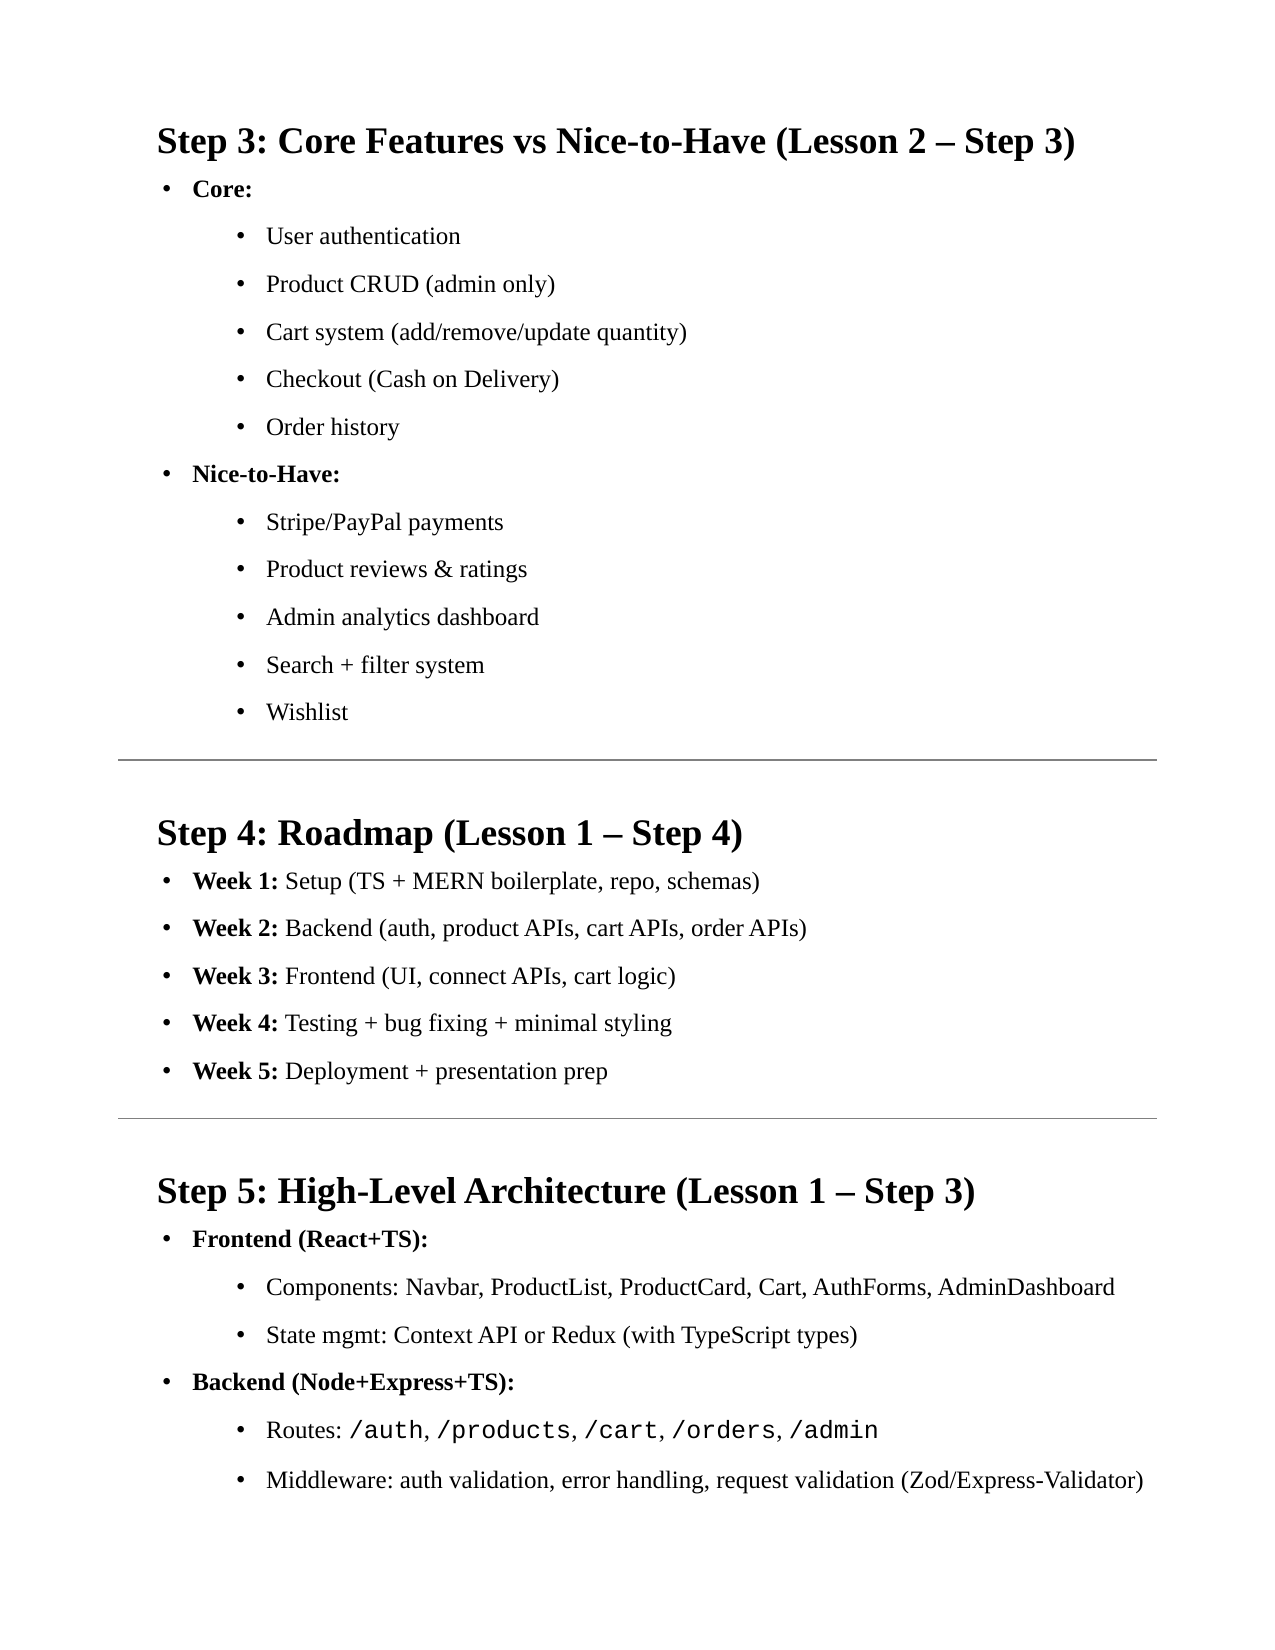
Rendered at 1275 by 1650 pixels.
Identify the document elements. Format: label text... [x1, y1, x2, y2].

list Week 4: Testing + bug fixing + minimal styling [162, 1008, 1157, 1037]
list Order history [236, 412, 1157, 441]
list Frontend (React+TS): [162, 1224, 1157, 1253]
list Backend (Node+Express+TS): [162, 1367, 1157, 1396]
list State mgmt: Context API or Redux (with TypeScript types) [236, 1320, 1157, 1348]
subtitle 📌 Step 3: Core Features vs Nice-to-Have (Lesson 2 – Step 3) [118, 118, 1157, 161]
list Core: [162, 174, 1157, 202]
list Product reviews & ratings [236, 554, 1157, 583]
list Week 5: Deployment + presentation prep [162, 1056, 1157, 1085]
list Week 3: Frontend (UI, connect APIs, cart logic) [162, 961, 1157, 990]
list Stripe/PayPal payments [236, 507, 1157, 536]
list Cart system (add/remove/update quantity) [236, 317, 1157, 345]
list Week 1: Setup (TS + MERN boilerplate, repo, schemas) [162, 866, 1157, 894]
list Admin analytics dashboard [236, 602, 1157, 631]
list Wishlist [236, 697, 1157, 726]
list Week 2: Backend (auth, product APIs, cart APIs, order APIs) [162, 913, 1157, 942]
list Search + filter system [236, 650, 1157, 678]
list Nice-to-Have: [162, 459, 1157, 488]
list Product CRUD (admin only) [236, 269, 1157, 298]
subtitle 📌 Step 4: Roadmap (Lesson 1 – Step 4) [118, 810, 1157, 853]
list Middleware: auth validation, error handling, request validation (Zod/Express-Validator) [236, 1465, 1157, 1494]
list User authentication [236, 221, 1157, 250]
subtitle 📌 Step 5: High-Level Architecture (Lesson 1 – Step 3) [118, 1169, 1157, 1212]
list Checkout (Cash on Delivery) [236, 364, 1157, 393]
list Components: Navbar, ProductList, ProductCard, Cart, AuthForms, AdminDashboard [236, 1272, 1157, 1301]
list Routes: /auth, /products, /cart, /orders, /admin [236, 1415, 1157, 1446]
